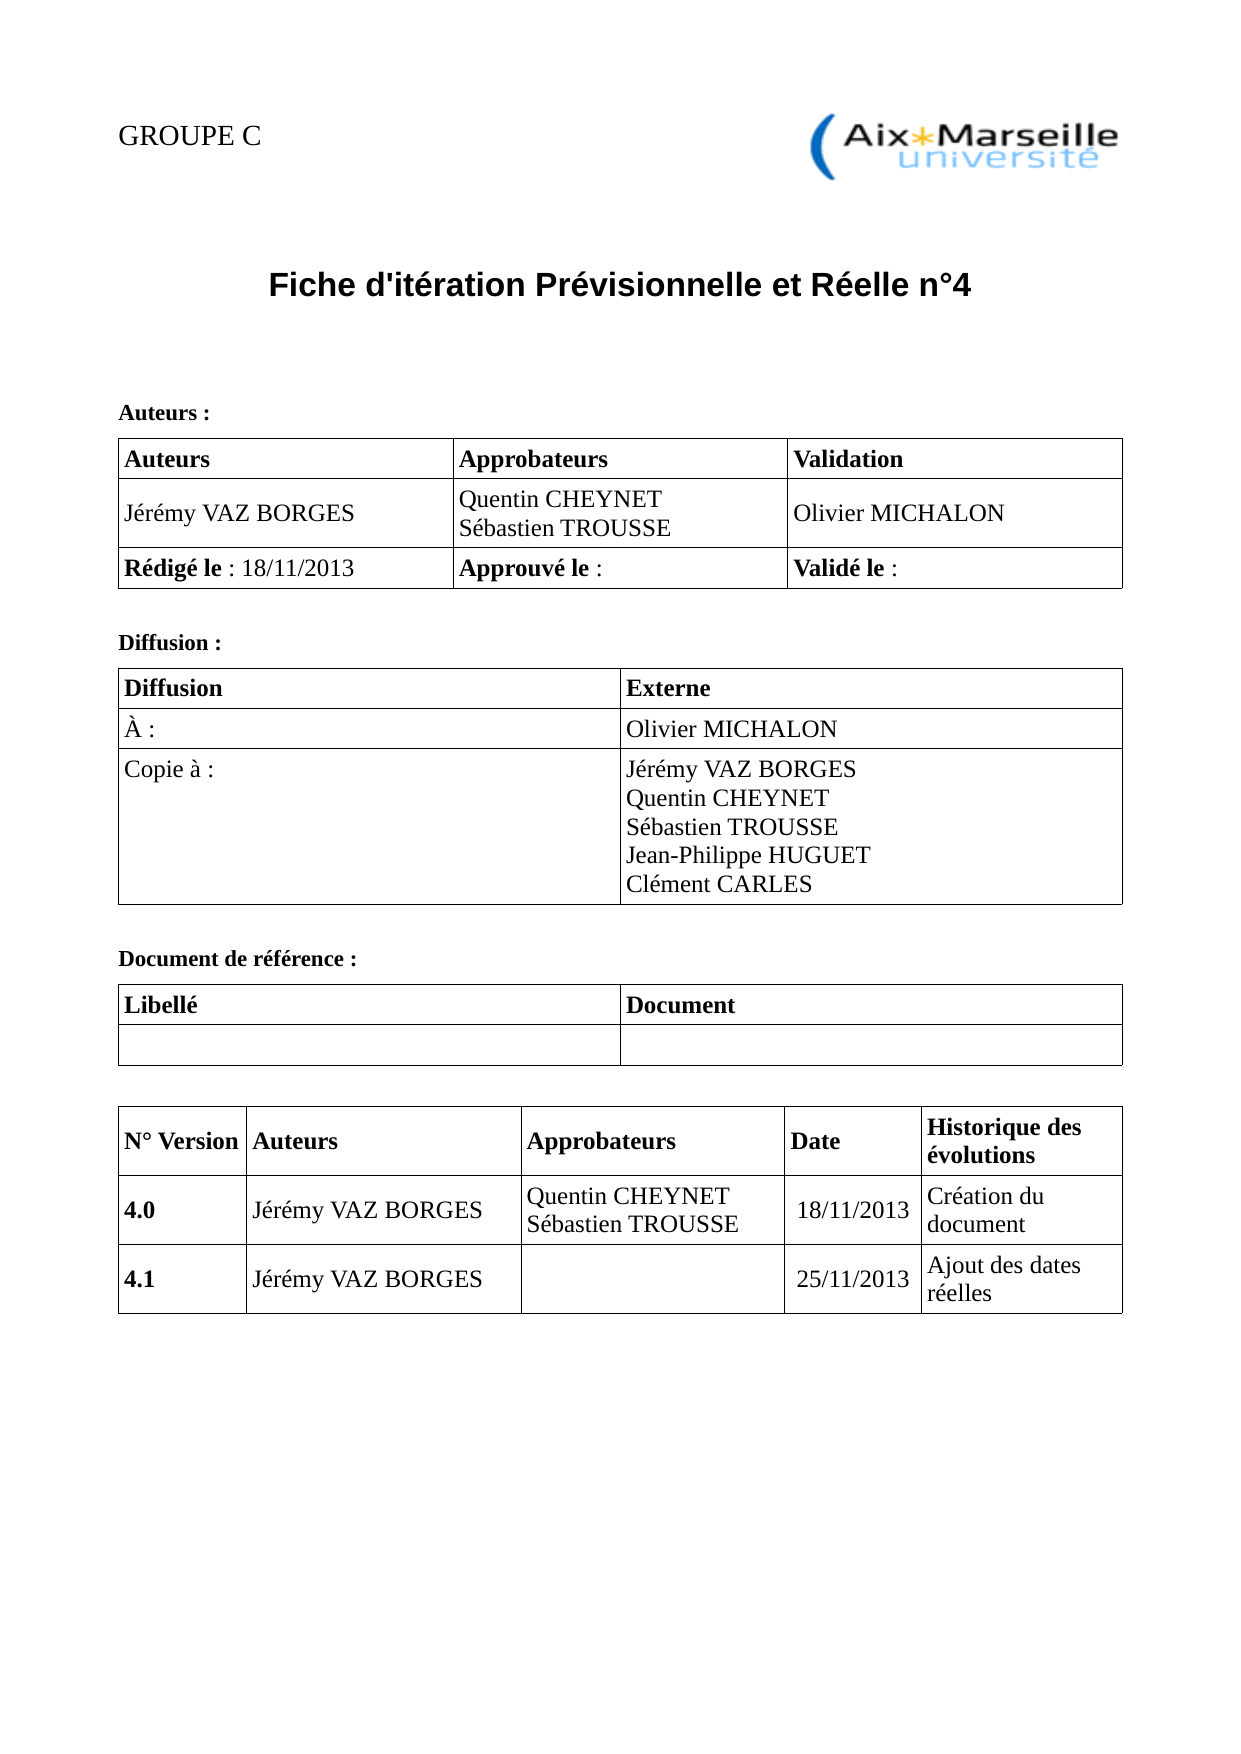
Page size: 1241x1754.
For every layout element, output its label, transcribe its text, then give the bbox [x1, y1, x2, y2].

table_header Auteurs [247, 1107, 521, 1175]
table_cell Jérémy VAZ BORGES [119, 479, 453, 547]
table_cell Quentin CHEYNET Sébastien TROUSSE [454, 479, 787, 547]
table_cell Ajout des dates réelles [922, 1245, 1122, 1313]
table_cell Quentin CHEYNET Sébastien TROUSSE [522, 1176, 784, 1244]
table_cell Création du document [922, 1176, 1122, 1244]
table_header Approbateurs [522, 1107, 784, 1175]
table_cell Rédigé le : 18/11/2013 [119, 548, 453, 587]
text GROUPE C [118, 118, 802, 152]
table_header Approbateurs [454, 439, 787, 478]
table_cell Copie à : [119, 749, 620, 904]
table_cell [522, 1245, 784, 1313]
table_header Date [785, 1107, 921, 1175]
table_cell À : [119, 709, 620, 748]
table_cell Olivier MICHALON [621, 709, 1122, 748]
table_cell Jérémy VAZ BORGES [247, 1176, 521, 1244]
subtitle Fiche d'itération Prévisionnelle et Réelle n°4 [118, 265, 1122, 304]
text Diffusion : [118, 629, 1122, 655]
table_header Libellé [119, 985, 620, 1024]
table_cell Validé le : [788, 548, 1122, 587]
table_header N° Version [119, 1107, 246, 1175]
table_cell 4.1 [119, 1245, 246, 1313]
table_cell Jérémy VAZ BORGES [247, 1245, 521, 1313]
text Auteurs : [118, 399, 1122, 425]
table_header Document [621, 985, 1122, 1024]
table_cell [119, 1025, 620, 1064]
table_cell 18/11/2013 [785, 1176, 921, 1244]
table_cell [621, 1025, 1122, 1064]
table_header Diffusion [119, 669, 620, 708]
table_cell 25/11/2013 [785, 1245, 921, 1313]
table_header Historique des évolutions [922, 1107, 1122, 1175]
table_cell Jérémy VAZ BORGES Quentin CHEYNET Sébastien TROUSSE Jean-Philippe HUGUET Clément CARLES [621, 749, 1122, 904]
text Document de référence : [118, 945, 1122, 971]
table_cell Olivier MICHALON [788, 479, 1122, 547]
table_header Validation [788, 439, 1122, 478]
table_cell Approuvé le : [454, 548, 787, 587]
table_cell 4.0 [119, 1176, 246, 1244]
table_header Externe [621, 669, 1122, 708]
table_header Auteurs [119, 439, 453, 478]
